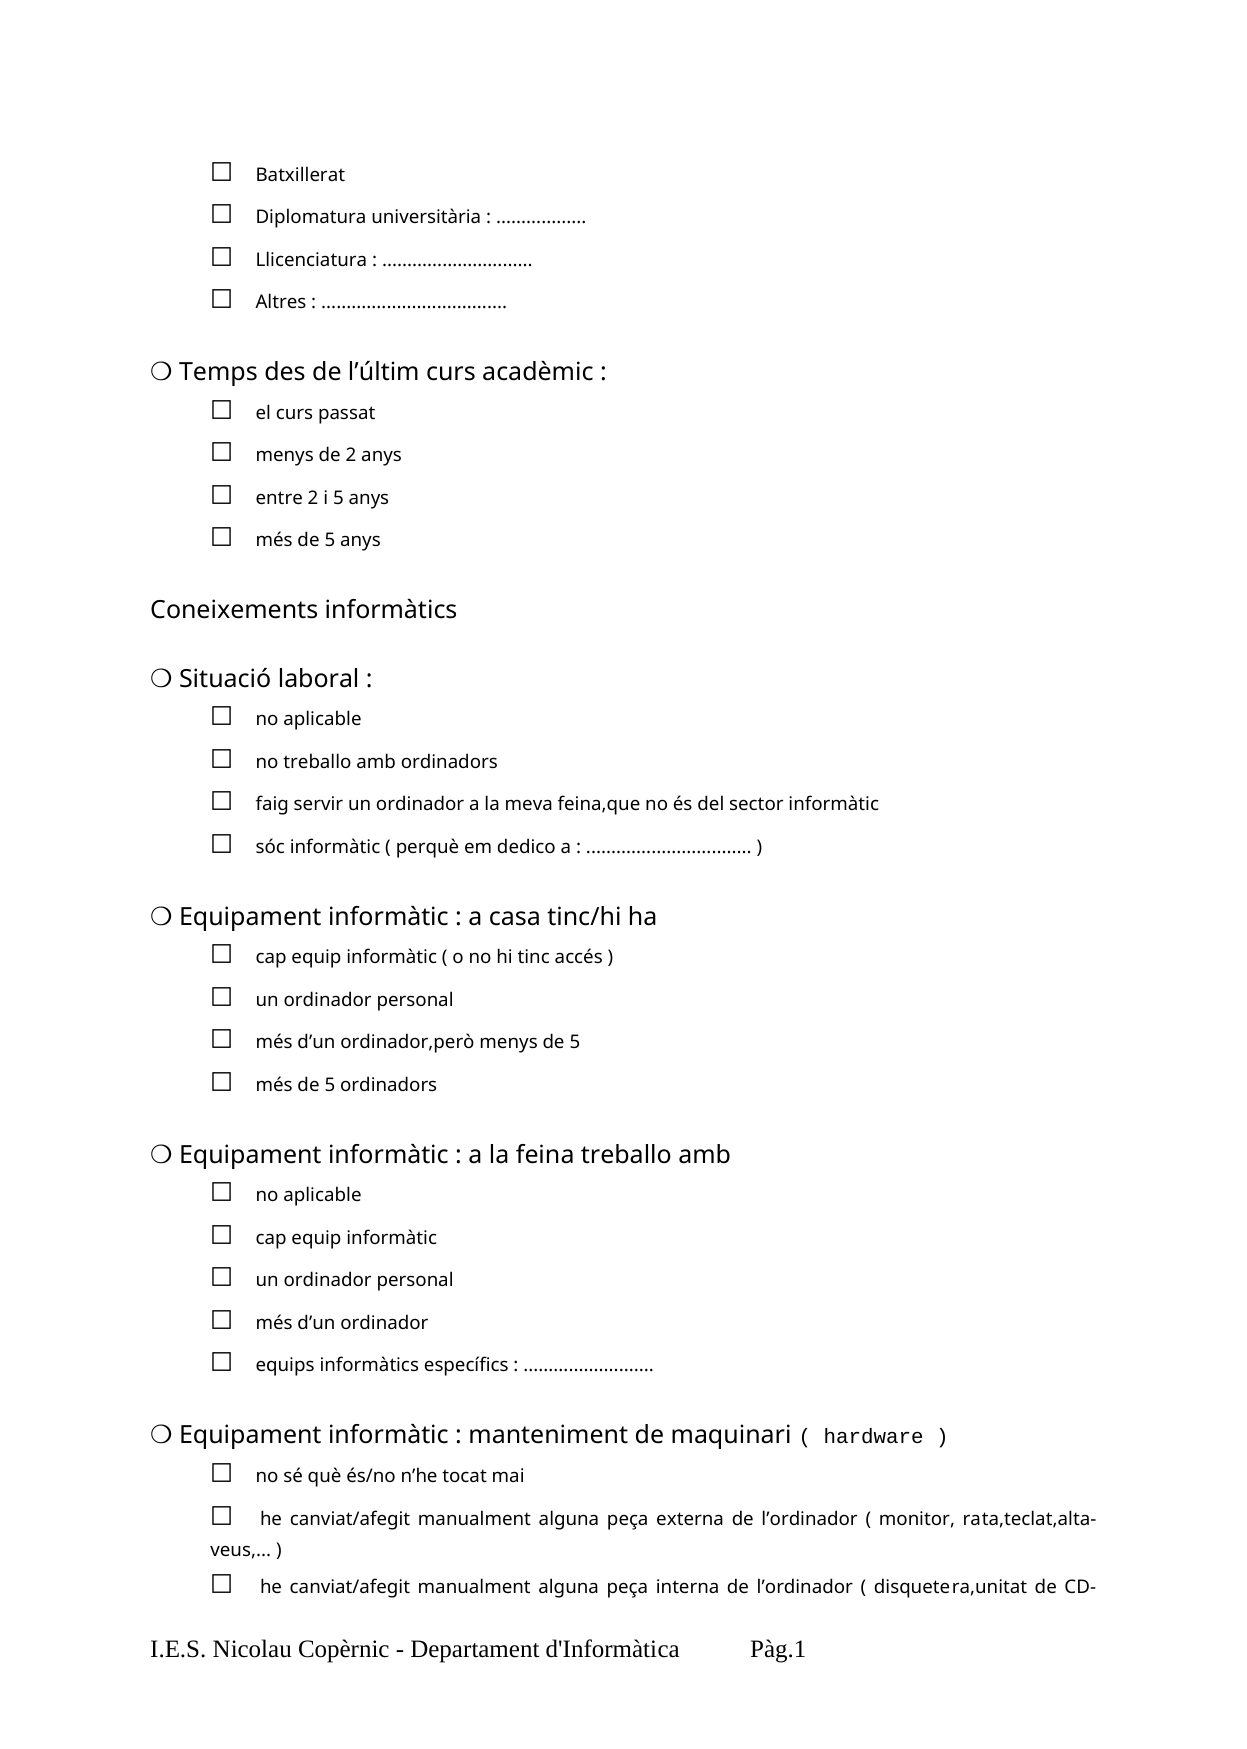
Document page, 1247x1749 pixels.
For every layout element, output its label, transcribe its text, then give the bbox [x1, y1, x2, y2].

text ☐ no treballo amb ordinadors [210, 737, 1096, 779]
text ☐ Batxillerat [210, 150, 1096, 192]
text Coneixements informàtics [150, 592, 1096, 626]
text ☐ el curs passat [210, 388, 1096, 431]
text ☐ més de 5 anys [210, 516, 1096, 558]
text ☐ equips informàtics específics : ..........................­ [210, 1341, 1096, 1383]
text ☐ un ordinador personal [210, 975, 1096, 1017]
text ☐ menys de 2 anys [210, 431, 1096, 473]
text ☐ Llicenciatura : ..............................­ [210, 235, 1096, 277]
text ❍ Temps des de l’últim curs acadèmic : [150, 354, 1096, 388]
text ☐ no aplicable [210, 694, 1096, 737]
text ☐ no aplicable [210, 1171, 1096, 1213]
text ☐ més d’un ordinador,però menys de 5 [210, 1017, 1096, 1060]
text ☐ més d’un ordinador [210, 1298, 1096, 1341]
text ❍ Equipament informàtic : a casa tinc/hi ha [150, 898, 1096, 932]
text ☐ he canviat/afegit manualment alguna peça externa de l’ordinador ( monitor, ra­ta,te­clat,al­ta­veus,... ) [210, 1494, 1096, 1562]
text ☐ cap equip informàtic ( o no hi tinc accés ) [210, 932, 1096, 975]
text ☐ cap equip informàtic [210, 1213, 1096, 1256]
text ☐ Diplomatura universitària : .................. [210, 192, 1096, 235]
text ☐ entre 2 i 5 anys [210, 473, 1096, 516]
text ☐ sóc informàtic ( perquè em dedico a : ................................. )­ [210, 822, 1096, 864]
text ❍ Situació laboral : [150, 660, 1096, 694]
text ❍ Equipament informàtic : a la feina treballo amb [150, 1137, 1096, 1171]
text ☐ Altres : .....................................­ [210, 277, 1096, 320]
text ☐ no sé què és/no n’he tocat mai [210, 1451, 1096, 1494]
text ❍ Equipament informàtic : manteniment de maquinari ( hardware ) [150, 1417, 1096, 1451]
text ☐ faig servir un ordinador a la meva feina,que no és del sector informàtic [210, 779, 1096, 822]
text ☐ he canviat/afegit manualment alguna peça interna de l’ordinador ( disquete­ra,uni­tat de CD- [210, 1562, 1096, 1604]
text ☐ un ordinador personal [210, 1256, 1096, 1298]
text ☐ més de 5 ordinadors­ [210, 1060, 1096, 1102]
